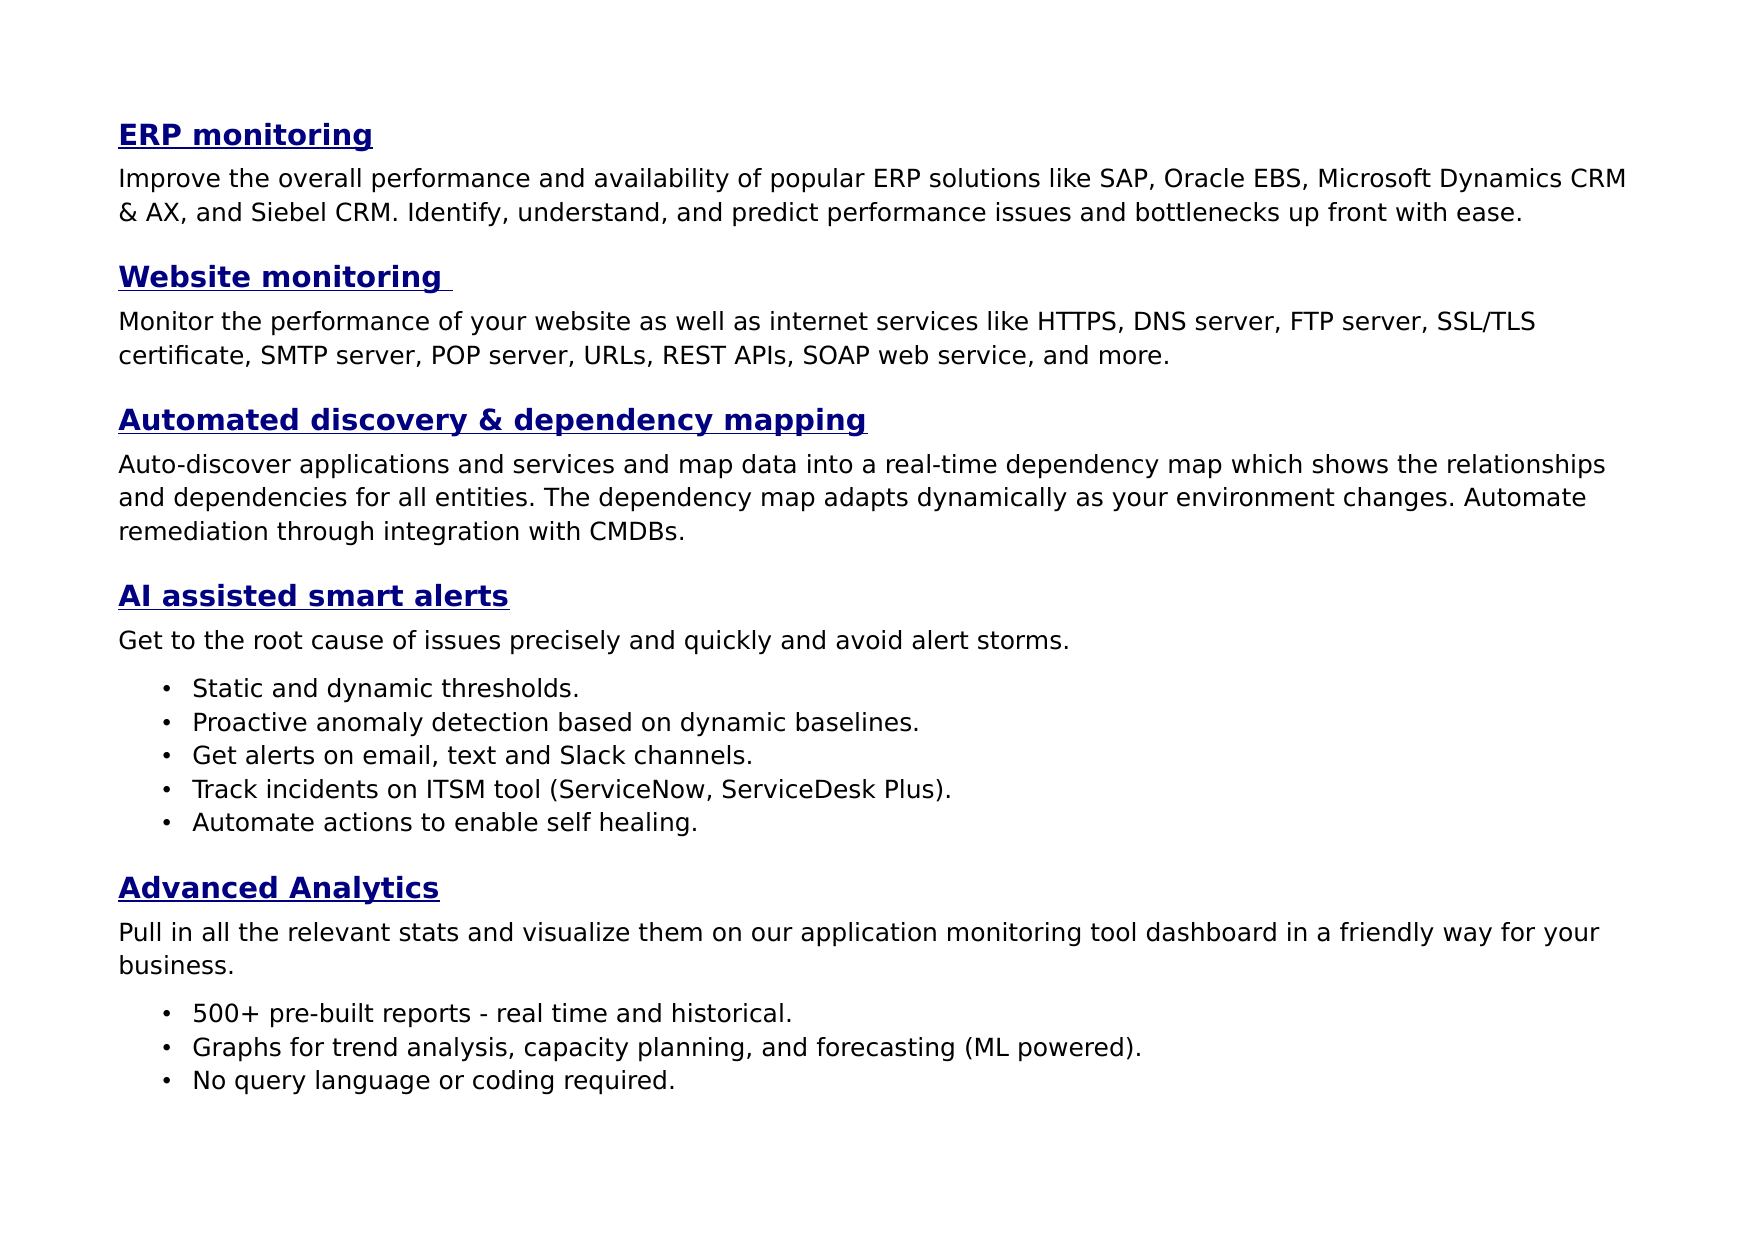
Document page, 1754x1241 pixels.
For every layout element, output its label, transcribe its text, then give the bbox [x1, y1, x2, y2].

text Get to the root cause of issues precisely and quickly and avoid alert storms. [118, 626, 1636, 655]
subtitle Advanced Analytics [118, 871, 1636, 905]
list 500+ pre-built reports - real time and historical. [162, 999, 1636, 1028]
list Static and dynamic thresholds. [162, 674, 1636, 703]
subtitle Automated discovery & dependency mapping [118, 403, 1636, 437]
text Improve the overall performance and availability of popular ERP solutions like SAP, Oracle EBS, Microsoft Dynamics CRM & AX, and Siebel CRM. Identify, understand, and predict performance issues and bottlenecks up front with ease. [118, 164, 1636, 227]
subtitle ERP monitoring [118, 118, 1636, 152]
list Proactive anomaly detection based on dynamic baselines. [162, 708, 1636, 737]
text Monitor the performance of your website as well as internet services like HTTPS, DNS server, FTP server, SSL/TLS certificate, SMTP server, POP server, URLs, REST APIs, SOAP web service, and more. [118, 307, 1636, 370]
list No query language or coding required. [162, 1066, 1636, 1096]
list Track incidents on ITSM tool (ServiceNow, ServiceDesk Plus). [162, 775, 1636, 804]
list Automate actions to enable self healing. [162, 808, 1636, 838]
subtitle Website monitoring [118, 261, 1636, 295]
subtitle AI assisted smart alerts [118, 580, 1636, 614]
text Auto-discover applications and services and map data into a real-time dependency map which shows the relationships and dependencies for all entities. The dependency map adapts dynamically as your environment changes. Automate remediation through integration with CMDBs. [118, 450, 1636, 546]
list Get alerts on email, text and Slack channels. [162, 741, 1636, 771]
text Pull in all the relevant stats and visualize them on our application monitoring tool dashboard in a friendly way for your business. [118, 918, 1636, 980]
list Graphs for trend analysis, capacity planning, and forecasting (ML powered). [162, 1033, 1636, 1062]
